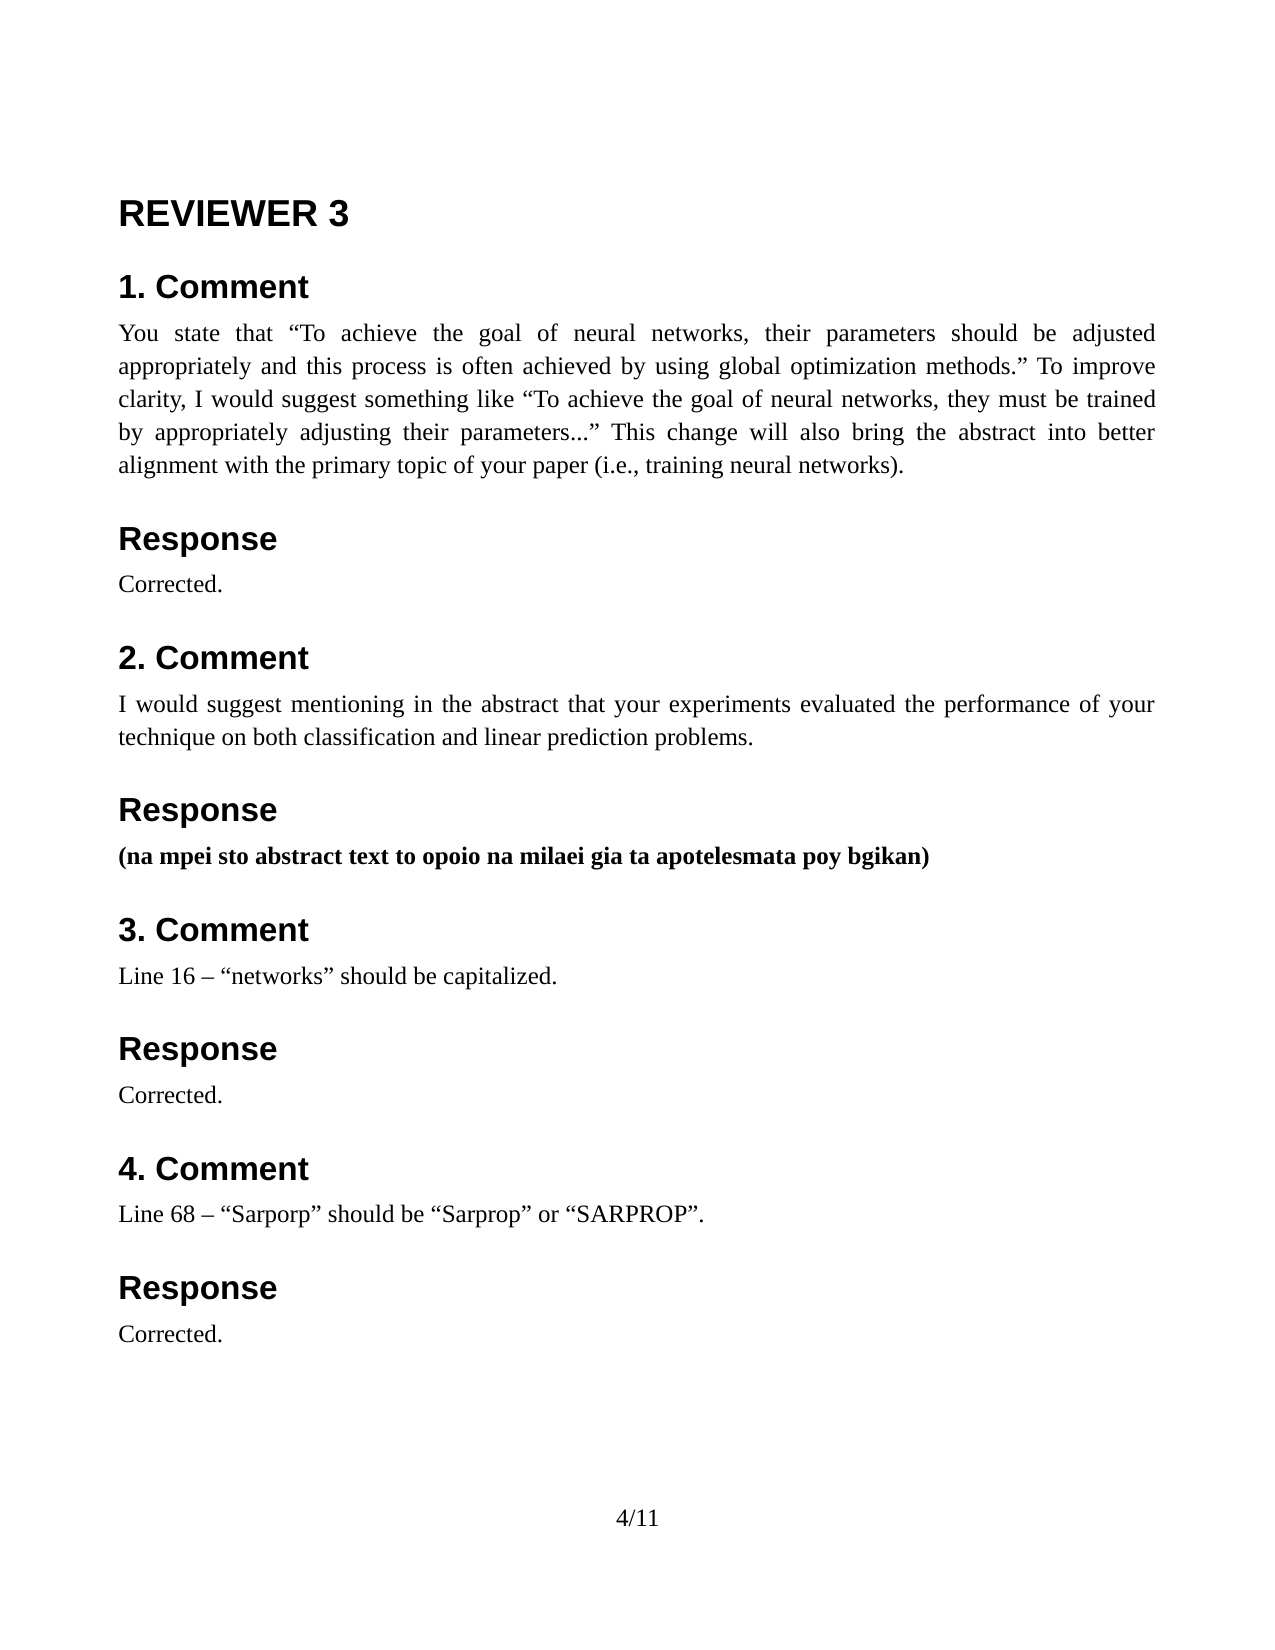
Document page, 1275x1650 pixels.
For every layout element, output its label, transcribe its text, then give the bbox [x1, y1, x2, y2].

subtitle 1. Comment [118, 267, 1157, 306]
subtitle 4. Comment [118, 1148, 1157, 1187]
text Corrected. [118, 1080, 1157, 1109]
subtitle Response [118, 790, 1157, 829]
text Line 68 – “Sarporp” should be “Sarprop” or “SARPROP”. [118, 1199, 1157, 1228]
subtitle 2. Comment [118, 638, 1157, 676]
text You state that “To achieve the goal of neural networks, their parameters should be adjusted appropriately and this process is often achieved by using global optimization methods.” To improve clarity, I would suggest something like “To achieve the goal of neural networks, they must be trained by appropriately adjusting their parameters...” This change will also bring the abstract into better alignment with the primary topic of your paper (i.e., training neural networks). [118, 318, 1157, 479]
subtitle 3. Comment [118, 910, 1157, 948]
text (na mpei sto abstract text to opoio na milaei gia ta apotelesmata poy bgikan) [118, 841, 1157, 870]
subtitle Response [118, 519, 1157, 557]
text Corrected. [118, 1319, 1157, 1348]
subtitle REVIEWER 3 [118, 191, 1157, 234]
text I would suggest mentioning in the abstract that your experiments evaluated the performance of your technique on both classification and linear prediction problems. [118, 689, 1157, 751]
subtitle Response [118, 1029, 1157, 1068]
subtitle Response [118, 1268, 1157, 1306]
text Line 16 – “networks” should be capitalized. [118, 961, 1157, 989]
text Corrected. [118, 569, 1157, 598]
